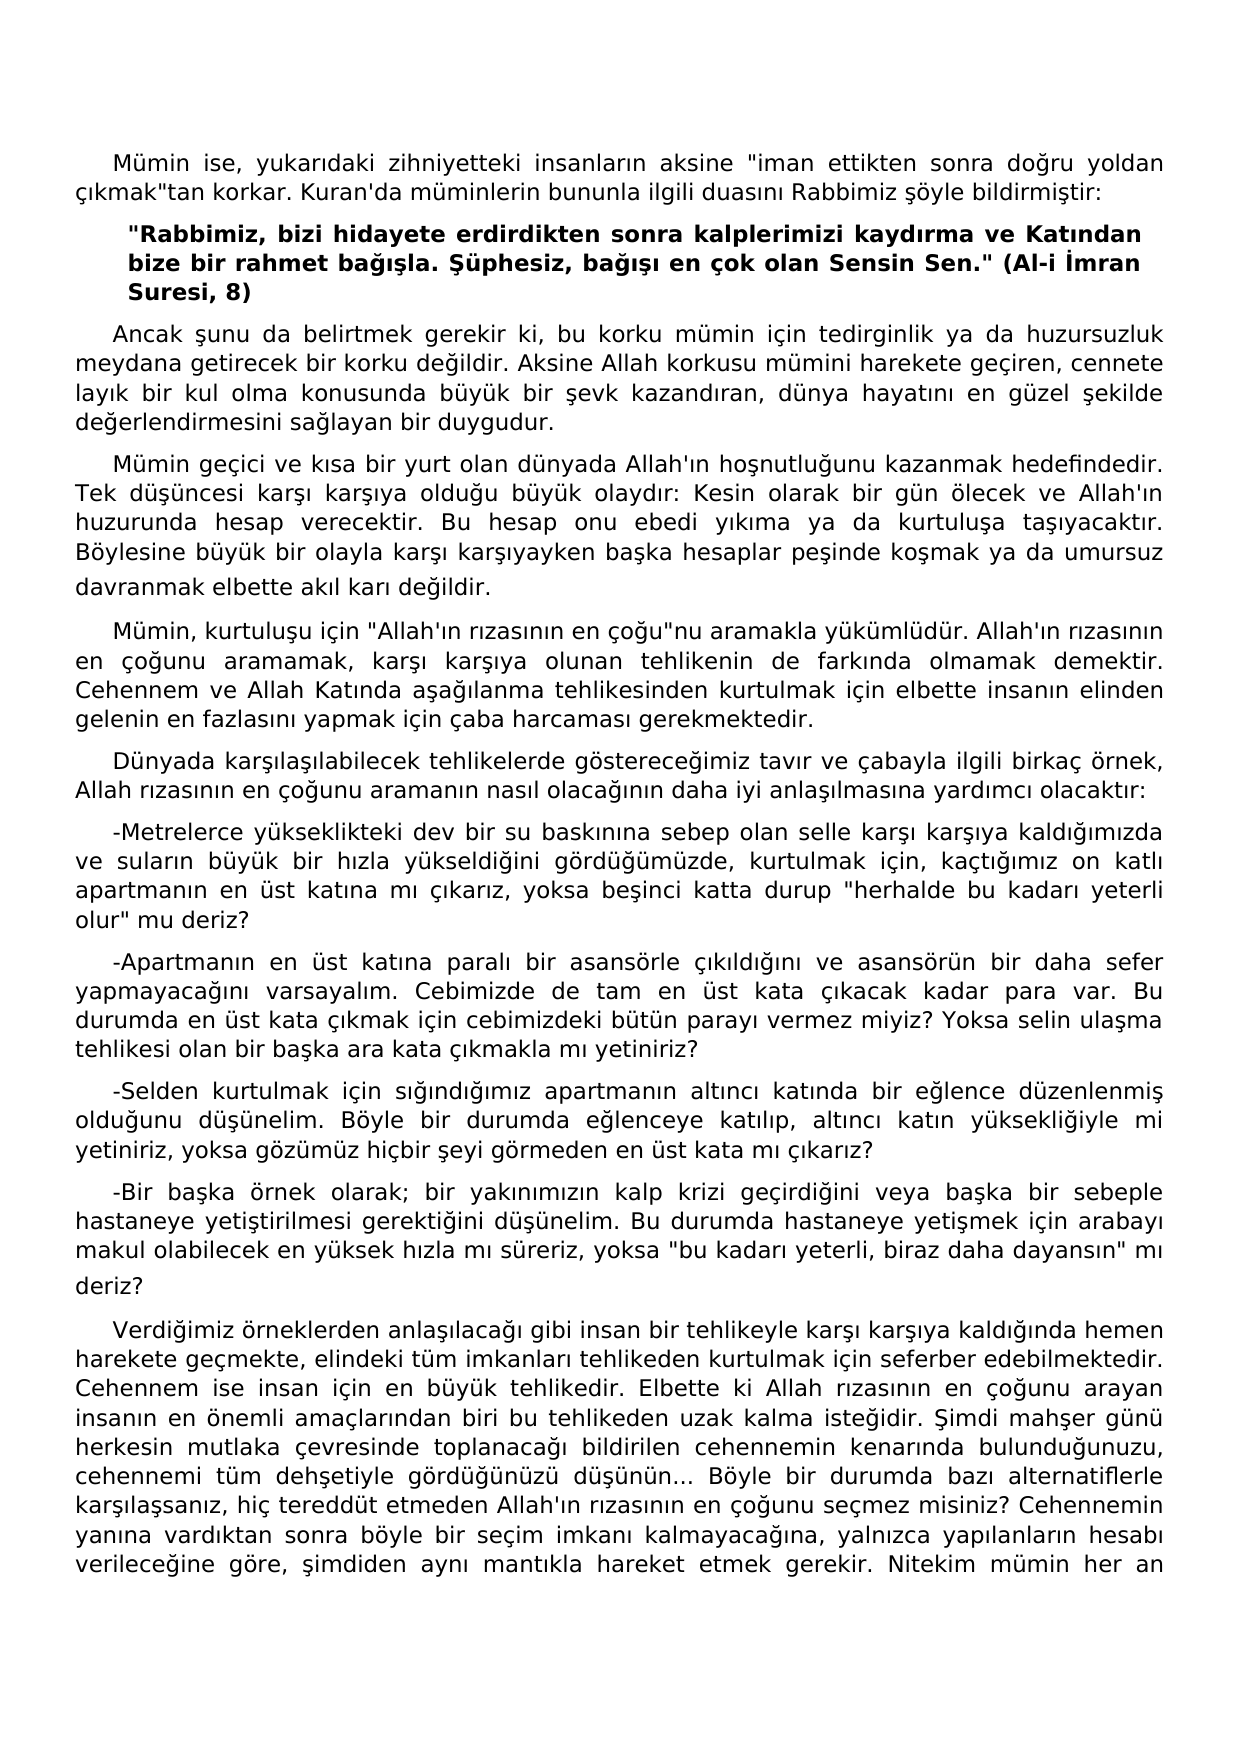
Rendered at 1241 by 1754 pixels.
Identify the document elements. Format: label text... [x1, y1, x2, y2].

text Mümin, kurtuluşu için "Allah'ın rızasının en çoğu"nu aramakla yükümlüdür. Allah'ın rızasının en çoğunu aramamak, karşı karşıya olunan tehlikenin de farkında olmamak demektir. Cehennem ve Allah Katında aşağılanma tehlikesinden kurtulmak için elbette insanın elinden gelenin en fazlasını yapmak için çaba harcaması gerekmektedir. [75, 618, 1165, 733]
text Dünyada karşılaşılabilecek tehlikelerde göstereceğimiz tavır ve çabayla ilgili birkaç örnek, Allah rızasının en çoğunu aramanın nasıl olacağının daha iyi anlaşılmasına yardımcı olacaktır: [75, 748, 1165, 804]
text -Metrelerce yükseklikteki dev bir su baskınına sebep olan selle karşı karşıya kaldığımızda ve suların büyük bir hızla yükseldiğini gördüğümüzde, kurtulmak için, kaçtığımız on katlı apartmanın en üst katına mı çıkarız, yoksa beşinci katta durup "herhalde bu kadarı yeterli olur" mu deriz? [75, 819, 1165, 934]
text -Bir başka örnek olarak; bir yakınımızın kalp krizi geçirdiğini veya başka bir sebeple hastaneye yetiştirilmesi gerektiğini düşünelim. Bu durumda hastaneye yetişmek için arabayı makul olabilecek en yüksek hızla mı süreriz, yoksa "bu kadarı yeterli, biraz daha dayansın" mı deriz? [75, 1179, 1165, 1301]
text "Rabbimiz, bizi hidayete erdirdikten sonra kalplerimizi kaydırma ve Katından bize bir rahmet bağışla. Şüphesiz, bağışı en çok olan Sensin Sen." (Al-i İmran Suresi, 8) [127, 221, 1143, 306]
text Verdiğimiz örneklerden anlaşılacağı gibi insan bir tehlikeyle karşı karşıya kaldığında hemen harekete geçmekte, elindeki tüm imkanları tehlikeden kurtulmak için seferber edebilmektedir. Cehennem ise insan için en büyük tehlikedir. Elbette ki Allah rızasının en çoğunu arayan insanın en önemli amaçlarından biri bu tehlikeden uzak kalma isteğidir. Şimdi mahşer günü herkesin mutlaka çevresinde toplanacağı bildirilen cehennemin kenarında bulunduğunuzu, cehennemi tüm dehşetiyle gördüğünüzü düşünün... Böyle bir durumda bazı alternatiflerle karşılaşsanız, hiç tereddüt etmeden Allah'ın rızasının en çoğunu seçmez misiniz? Cehennemin yanına vardıktan sonra böyle bir seçim imkanı kalmayacağına, yalnızca yapılanların hesabı verileceğine göre, şimdiden aynı mantıkla hareket etmek gerekir. Nitekim mümin her an [75, 1317, 1165, 1578]
text -Selden kurtulmak için sığındığımız apartmanın altıncı katında bir eğlence düzenlenmiş olduğunu düşünelim. Böyle bir durumda eğlenceye katılıp, altıncı katın yüksekliğiyle mi yetiniriz, yoksa gözümüz hiçbir şeyi görmeden en üst kata mı çıkarız? [75, 1078, 1165, 1163]
text Ancak şunu da belirtmek gerekir ki, bu korku mümin için tedirginlik ya da huzursuzluk meydana getirecek bir korku değildir. Aksine Allah korkusu mümini harekete geçiren, cennete layık bir kul olma konusunda büyük bir şevk kazandıran, dünya hayatını en güzel şekilde değerlendirmesini sağlayan bir duygudur. [75, 321, 1165, 436]
text Mümin ise, yukarıdaki zihniyetteki insanların aksine "iman ettikten sonra doğru yoldan çıkmak"tan korkar. Kuran'da müminlerin bununla ilgili duasını Rabbimiz şöyle bildirmiştir: [75, 150, 1165, 206]
text -Apartmanın en üst katına paralı bir asansörle çıkıldığını ve asansörün bir daha sefer yapmayacağını varsayalım. Cebimizde de tam en üst kata çıkacak kadar para var. Bu durumda en üst kata çıkmak için cebimizdeki bütün parayı vermez miyiz? Yoksa selin ulaşma tehlikesi olan bir başka ara kata çıkmakla mı yetiniriz? [75, 949, 1165, 1063]
text Mümin geçici ve kısa bir yurt olan dünyada Allah'ın hoşnutluğunu kazanmak hedefindedir. Tek düşüncesi karşı karşıya olduğu büyük olaydır: Kesin olarak bir gün ölecek ve Allah'ın huzurunda hesap verecektir. Bu hesap onu ebedi yıkıma ya da kurtuluşa taşıyacaktır. Böylesine büyük bir olayla karşı karşıyayken başka hesaplar peşinde koşmak ya da umursuz davranmak elbette akıl karı değildir. [75, 451, 1165, 603]
